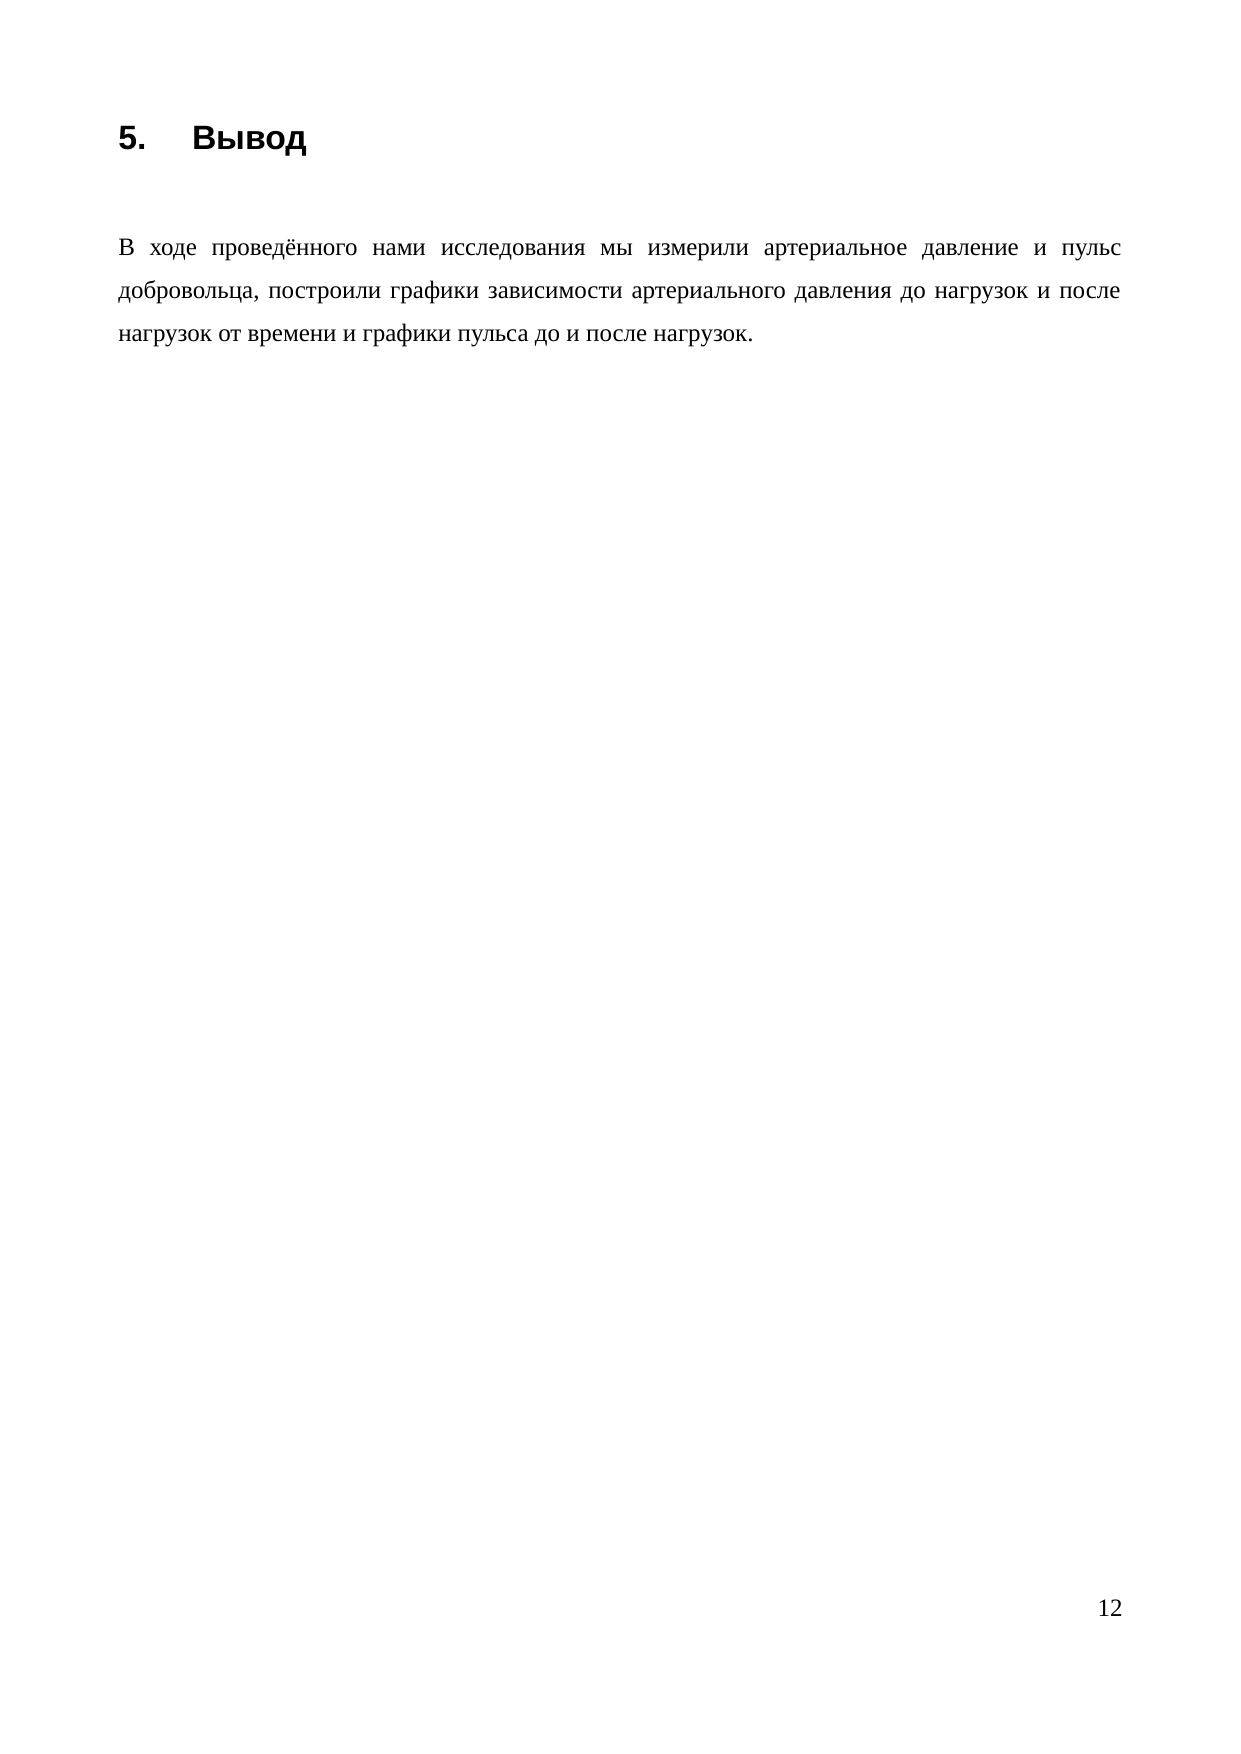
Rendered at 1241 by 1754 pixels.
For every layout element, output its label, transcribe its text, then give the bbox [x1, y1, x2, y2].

list В ходе проведённого нами исследования мы измерили артериальное давление и пульс добровольца, построили графики зависимости артериального давления до нагрузок и после нагрузок от времени и графики пульса до и после нагрузок. [118, 232, 1122, 347]
subtitle Вывод [118, 118, 1122, 157]
